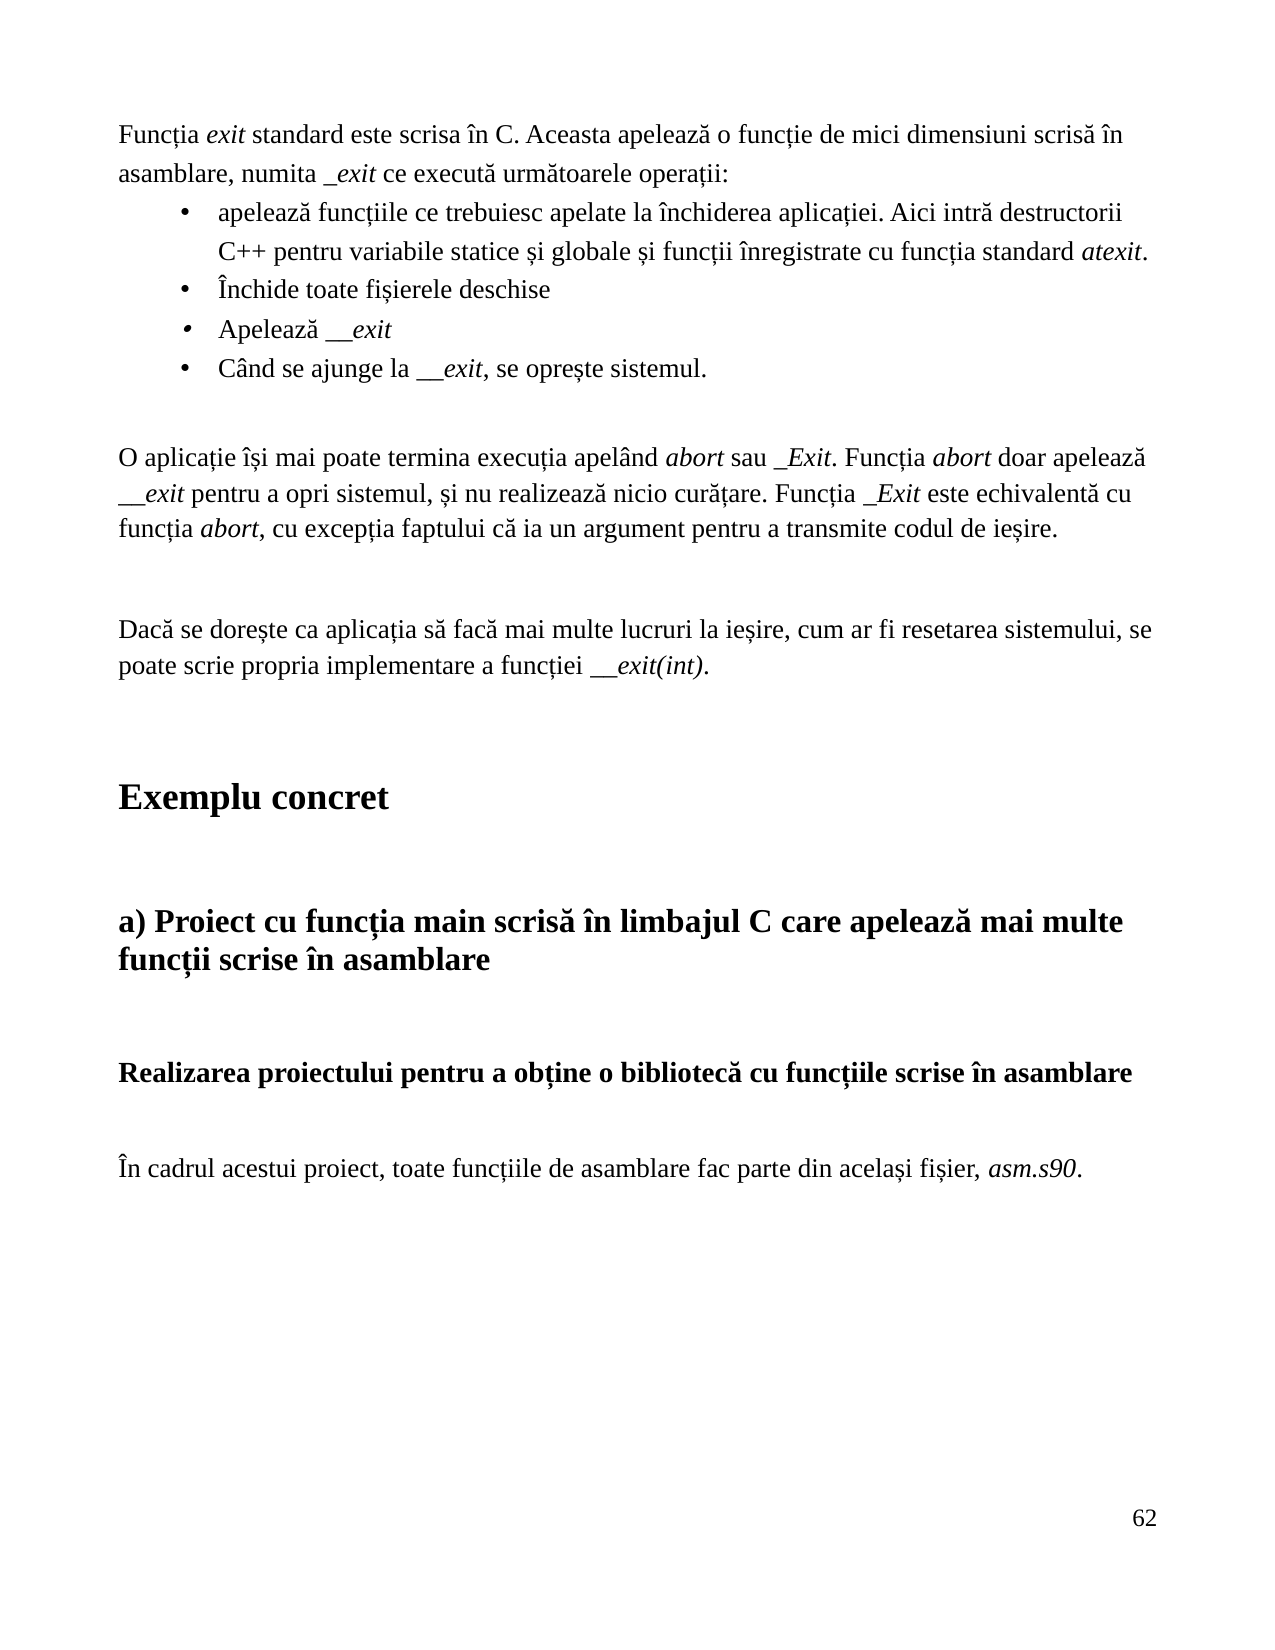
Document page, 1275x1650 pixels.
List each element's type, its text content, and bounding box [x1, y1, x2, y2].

list Apelează __exit [180, 313, 1157, 344]
list Închide toate fișierele deschise [180, 274, 1157, 305]
subtitle a) Proiect cu funcția main scrisă în limbajul C care apelează mai multe funcții scrise în asamblare [118, 901, 1157, 978]
text Dacă se dorește ca aplicația să facă mai multe lucruri la ieșire, cum ar fi resetarea sistemului, se poate scrie propria implementare a funcției __exit(int). [118, 613, 1157, 680]
text O aplicație își mai poate termina execuția apelând abort sau _Exit. Funcția abort doar apelează __exit pentru a opri sistemul, și nu realizează nicio curățare. Funcția _Exit este echivalentă cu funcția abort, cu excepția faptului că ia un argument pentru a transmite codul de ieșire. [118, 441, 1157, 544]
text În cadrul acestui proiect, toate funcțiile de asamblare fac parte din același fișier, asm.s90. [118, 1152, 1157, 1183]
text Funcția exit standard este scrisa în C. Aceasta apelează o funcție de mici dimensiuni scrisă în asamblare, numita _exit ce execută următoarele operații: [118, 118, 1157, 188]
subtitle Exemplu concret [118, 774, 1157, 818]
list Când se ajunge la __exit, se oprește sistemul. [180, 352, 1157, 383]
subtitle Realizarea proiectului pentru a obține o bibliotecă cu funcțiile scrise în asamblare [118, 1055, 1157, 1089]
list apelează funcțiile ce trebuiesc apelate la închiderea aplicației. Aici intră destructorii C++ pentru variabile statice și globale și funcții înregistrate cu funcția standard atexit. [180, 196, 1157, 266]
